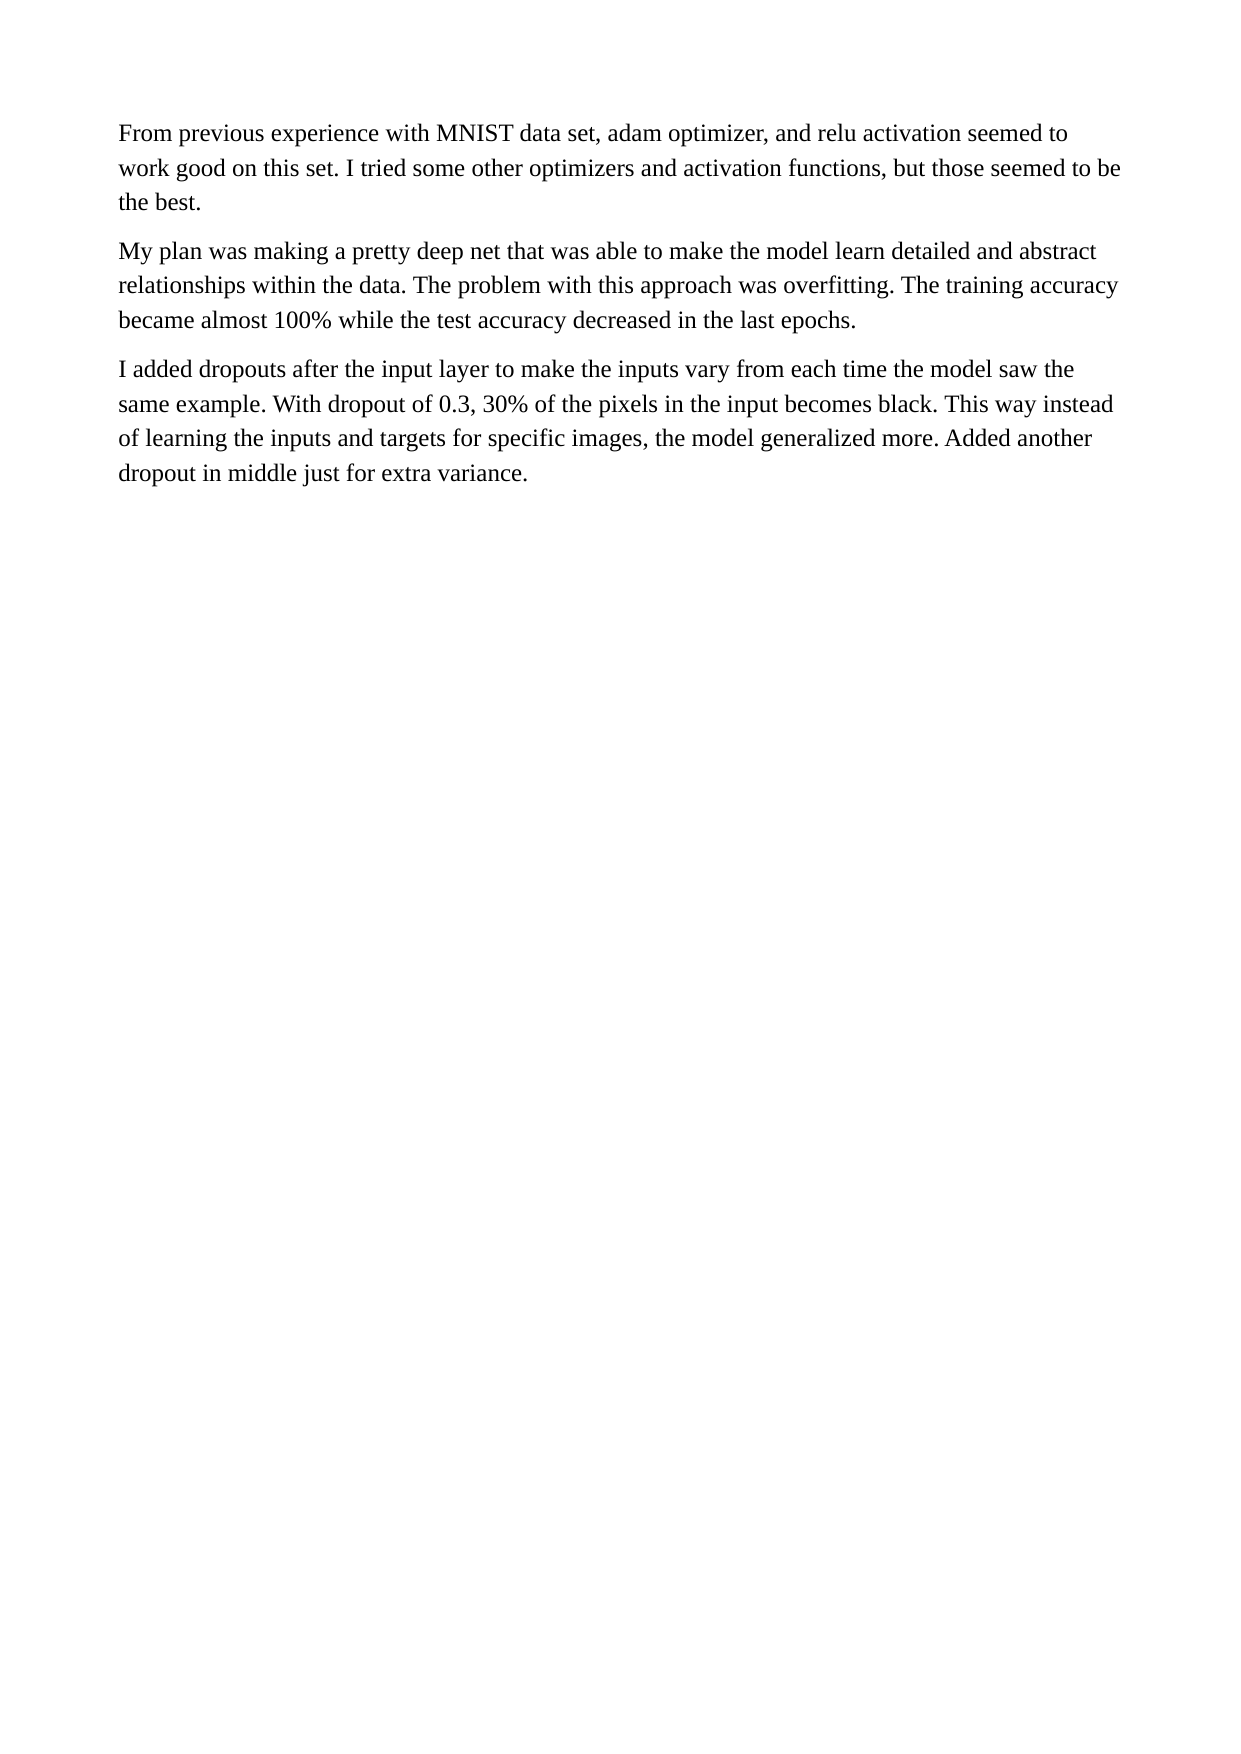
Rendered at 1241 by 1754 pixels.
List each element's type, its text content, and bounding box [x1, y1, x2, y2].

text I added dropouts after the input layer to make the inputs vary from each time the model saw the same example. With dropout of 0.3, 30% of the pixels in the input becomes black. This way instead of learning the inputs and targets for specific images, the model generalized more. Added another dropout in middle just for extra variance. [118, 354, 1122, 486]
text From previous experience with MNIST data set, adam optimizer, and relu activation seemed to work good on this set. I tried some other optimizers and activation functions, but those seemed to be the best. [118, 118, 1122, 216]
text My plan was making a pretty deep net that was able to make the model learn detailed and abstract relationships within the data. The problem with this approach was overfitting. The training accuracy became almost 100% while the test accuracy decreased in the last epochs. [118, 236, 1122, 334]
